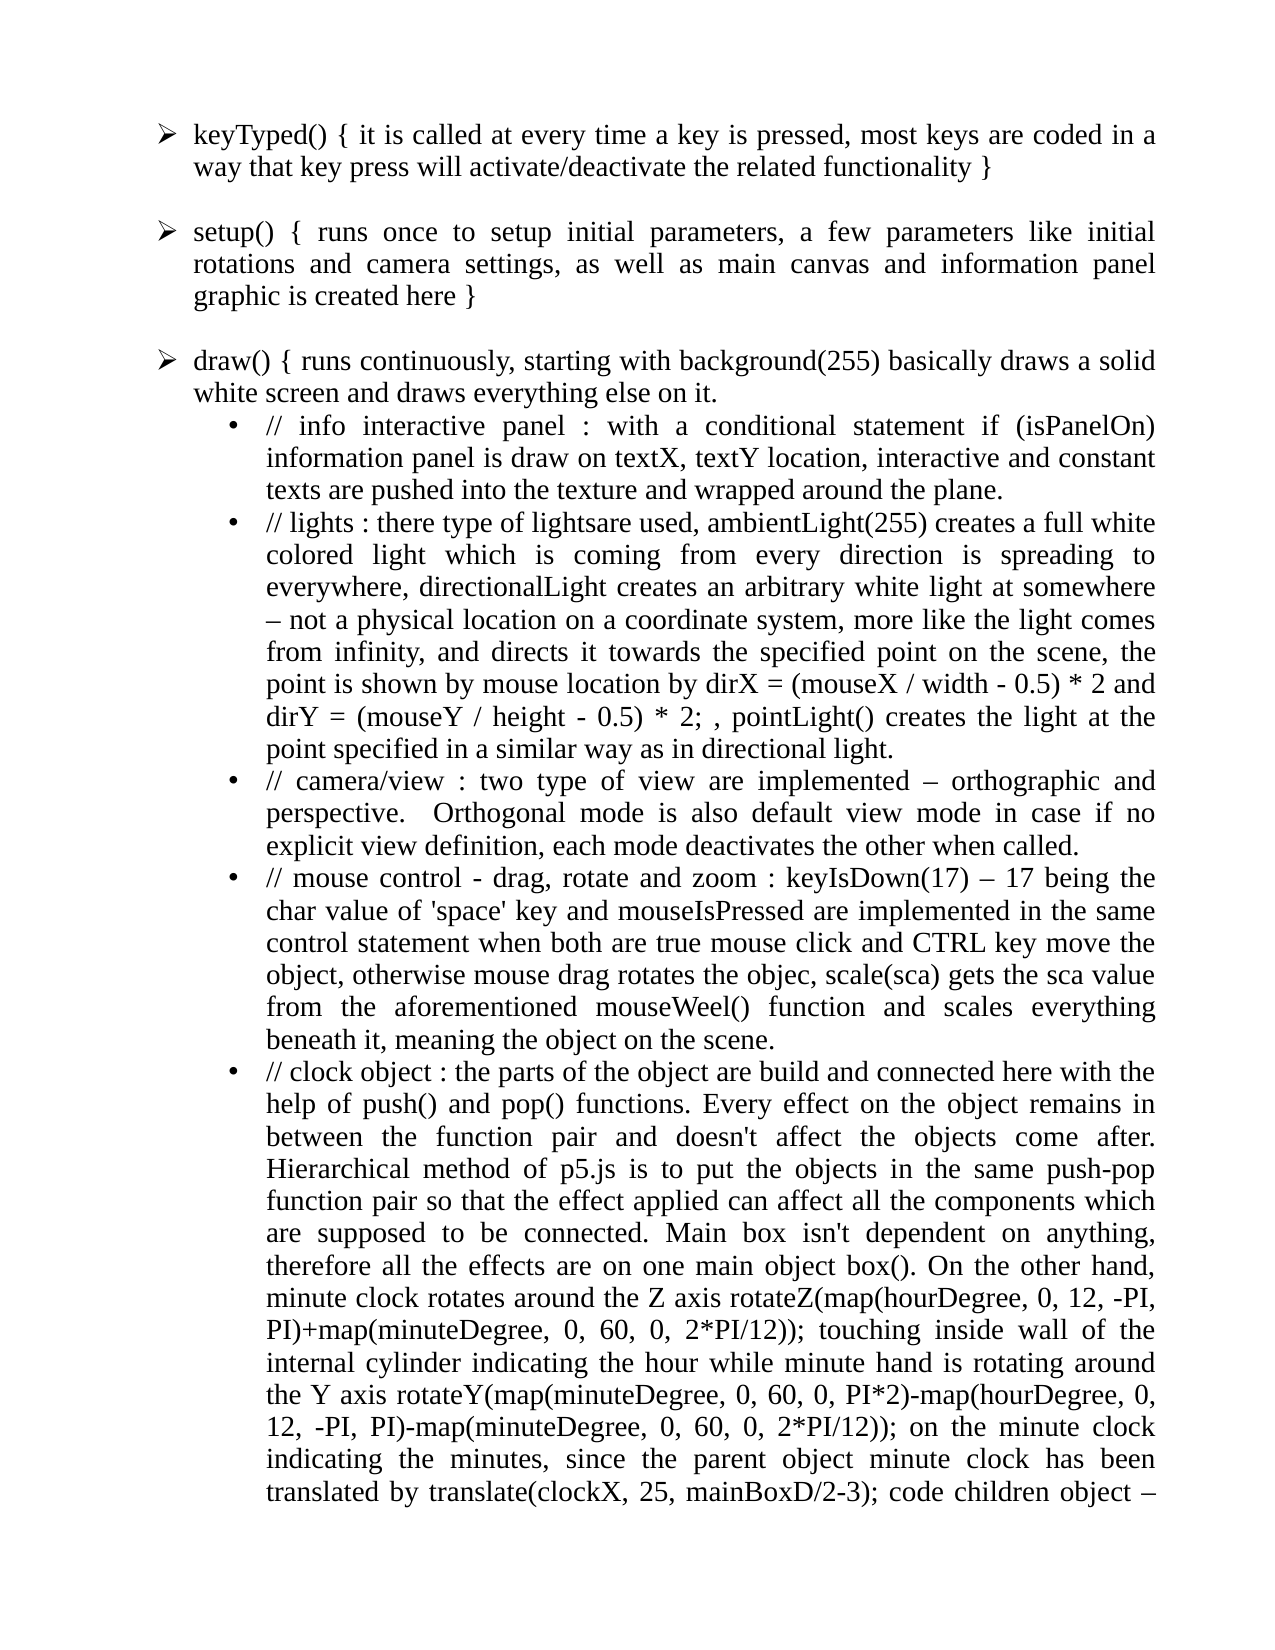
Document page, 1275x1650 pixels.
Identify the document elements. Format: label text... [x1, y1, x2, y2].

list // mouse control - drag, rotate and zoom : keyIsDown(17) – 17 being the char value of 'space' key and mouseIsPressed are implemented in the same control statement when both are true mouse click and CTRL key move the object, otherwise mouse drag rotates the objec, scale(sca) gets the sca value from the aforementioned mouseWeel() function and scales everything beneath it, meaning the object on the scene. [228, 861, 1157, 1055]
list keyTyped() { it is called at every time a key is pressed, most keys are coded in a way that key press will activate/deactivate the related functionality } [156, 118, 1157, 183]
list setup() { runs once to setup initial parameters, a few parameters like initial rotations and camera settings, as well as main canvas and information panel graphic is created here } [156, 215, 1157, 312]
list draw() { runs continuously, starting with background(255) basically draws a solid white screen and draws everything else on it. [156, 344, 1157, 409]
list // clock object : the parts of the object are build and connected here with the help of push() and pop() functions. Every effect on the object remains in between the function pair and doesn't affect the objects come after. Hierarchical method of p5.js is to put the objects in the same push-pop function pair so that the effect applied can affect all the components which are supposed to be connected. Main box isn't dependent on anything, therefore all the effects are on one main object box(). On the other hand, minute clock rotates around the Z axis rotateZ(map(hourDegree, 0, 12, -PI, PI)+map(minuteDegree, 0, 60, 0, 2*PI/12)); touching inside wall of the internal cylinder indicating the hour while minute hand is rotating around the Y axis rotateY(map(minuteDegree, 0, 60, 0, PI*2)-map(hourDegree, 0, 12, -PI, PI)-map(minuteDegree, 0, 60, 0, 2*PI/12)); on the minute clock indicating the minutes, since the parent object minute clock has been translated by translate(clockX, 25, mainBoxD/2-3); code children object – [228, 1055, 1157, 1507]
list // lights : there type of lightsare used, ambientLight(255) creates a full white colored light which is coming from every direction is spreading to everywhere, directionalLight creates an arbitrary white light at somewhere – not a physical location on a coordinate system, more like the light comes from infinity, and directs it towards the specified point on the scene, the point is shown by mouse location by dirX = (mouseX / width - 0.5) * 2 and dirY = (mouseY / height - 0.5) * 2; , pointLight() creates the light at the point specified in a similar way as in directional light. [228, 506, 1157, 764]
list // info interactive panel : with a conditional statement if (isPanelOn) information panel is draw on textX, textY location, interactive and constant texts are pushed into the texture and wrapped around the plane. [228, 409, 1157, 506]
list // camera/view : two type of view are implemented – orthographic and perspective. Orthogonal mode is also default view mode in case if no explicit view definition, each mode deactivates the other when called. [228, 764, 1157, 861]
